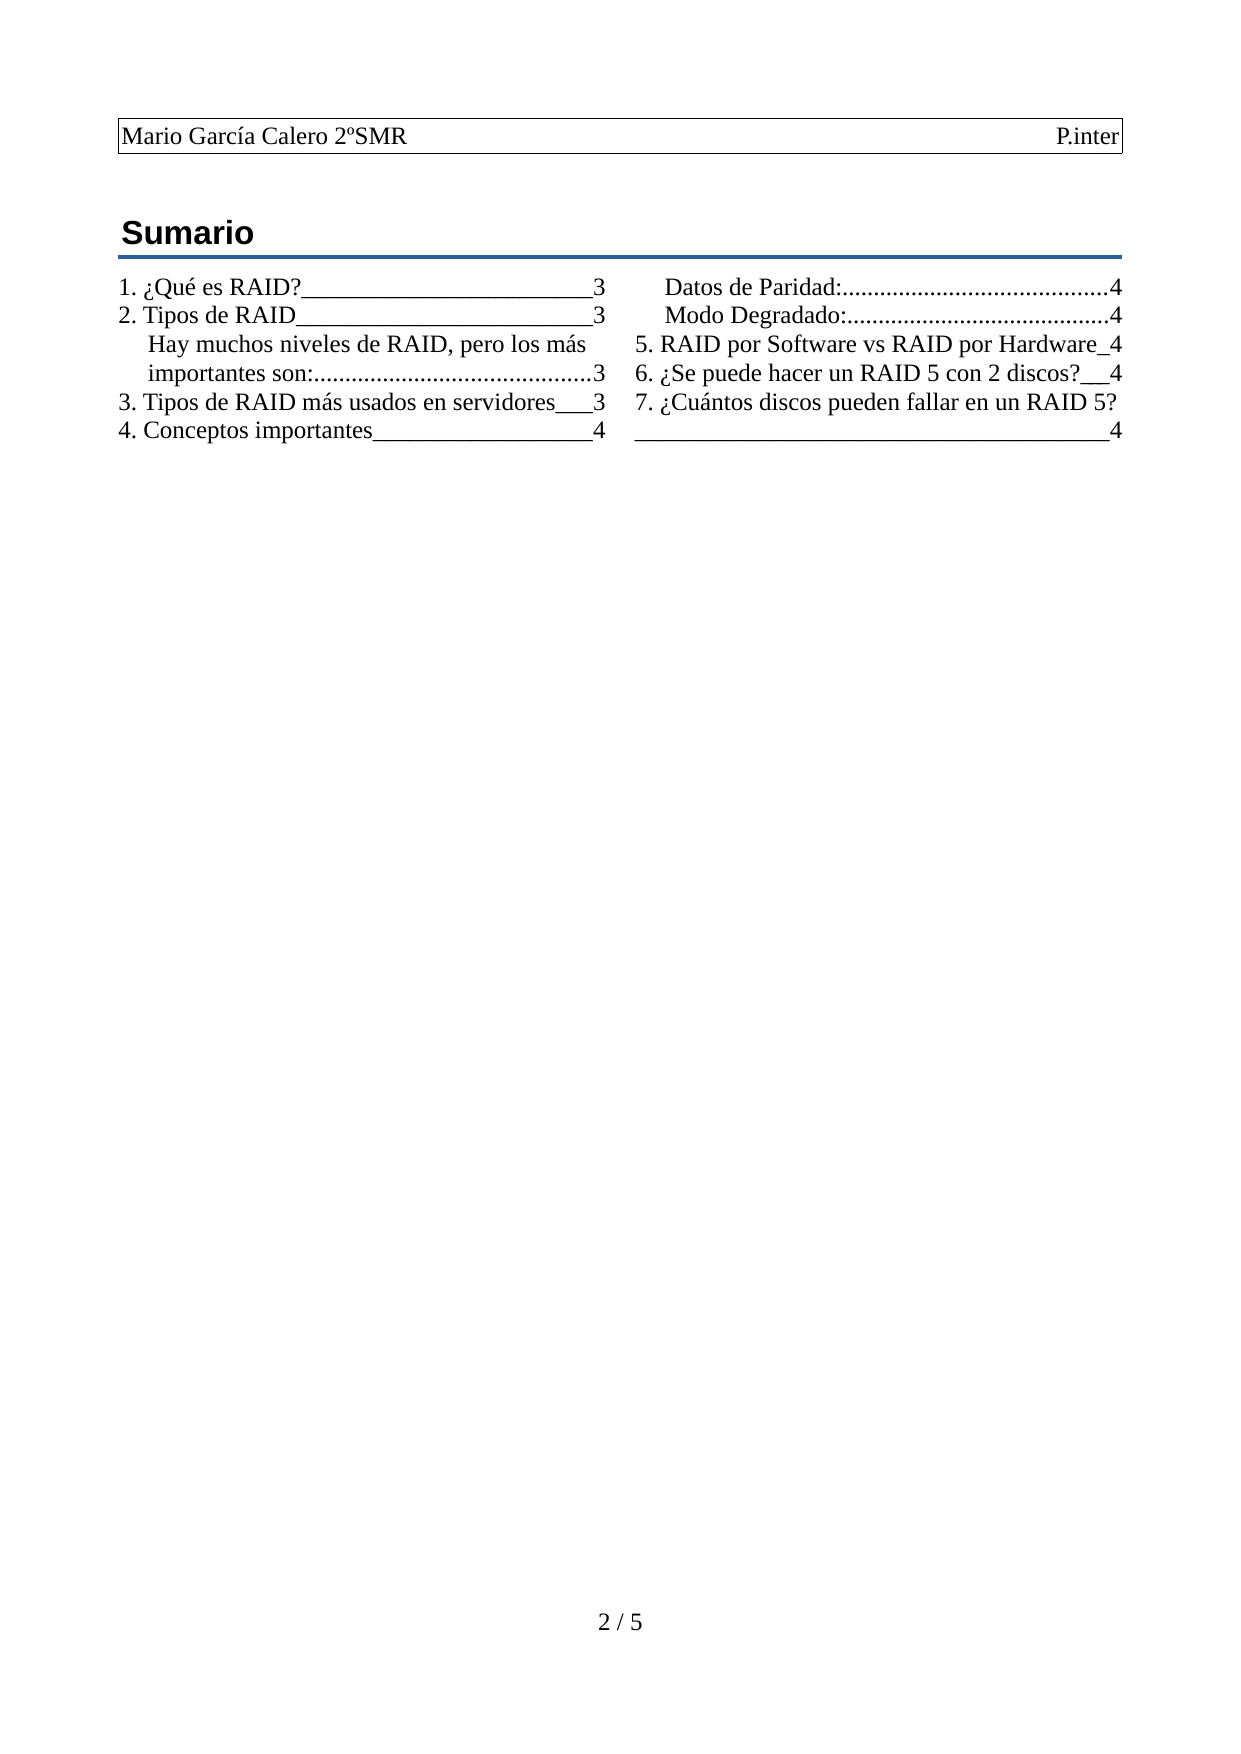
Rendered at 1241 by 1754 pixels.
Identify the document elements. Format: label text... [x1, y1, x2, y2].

text 6. ¿Se puede hacer un RAID 5 con 2 discos? 4 [635, 358, 1122, 387]
text Hay muchos niveles de RAID, pero los más importantes son: 3 [148, 329, 605, 387]
text 7. ¿Cuántos discos pueden fallar en un RAID 5? 4 [635, 387, 1122, 444]
text 3. Tipos de RAID más usados en servidores 3 [118, 387, 605, 416]
text Modo Degradado: 4 [664, 301, 1122, 329]
text 1. ¿Qué es RAID? 3 [118, 272, 605, 301]
text 4. Conceptos importantes 4 [118, 416, 605, 444]
text 5. RAID por Software vs RAID por Hardware 4 [635, 329, 1122, 358]
subtitle Sumario [118, 210, 1122, 255]
text 2. Tipos de RAID 3 [118, 301, 605, 329]
text Datos de Paridad: 4 [664, 272, 1122, 301]
